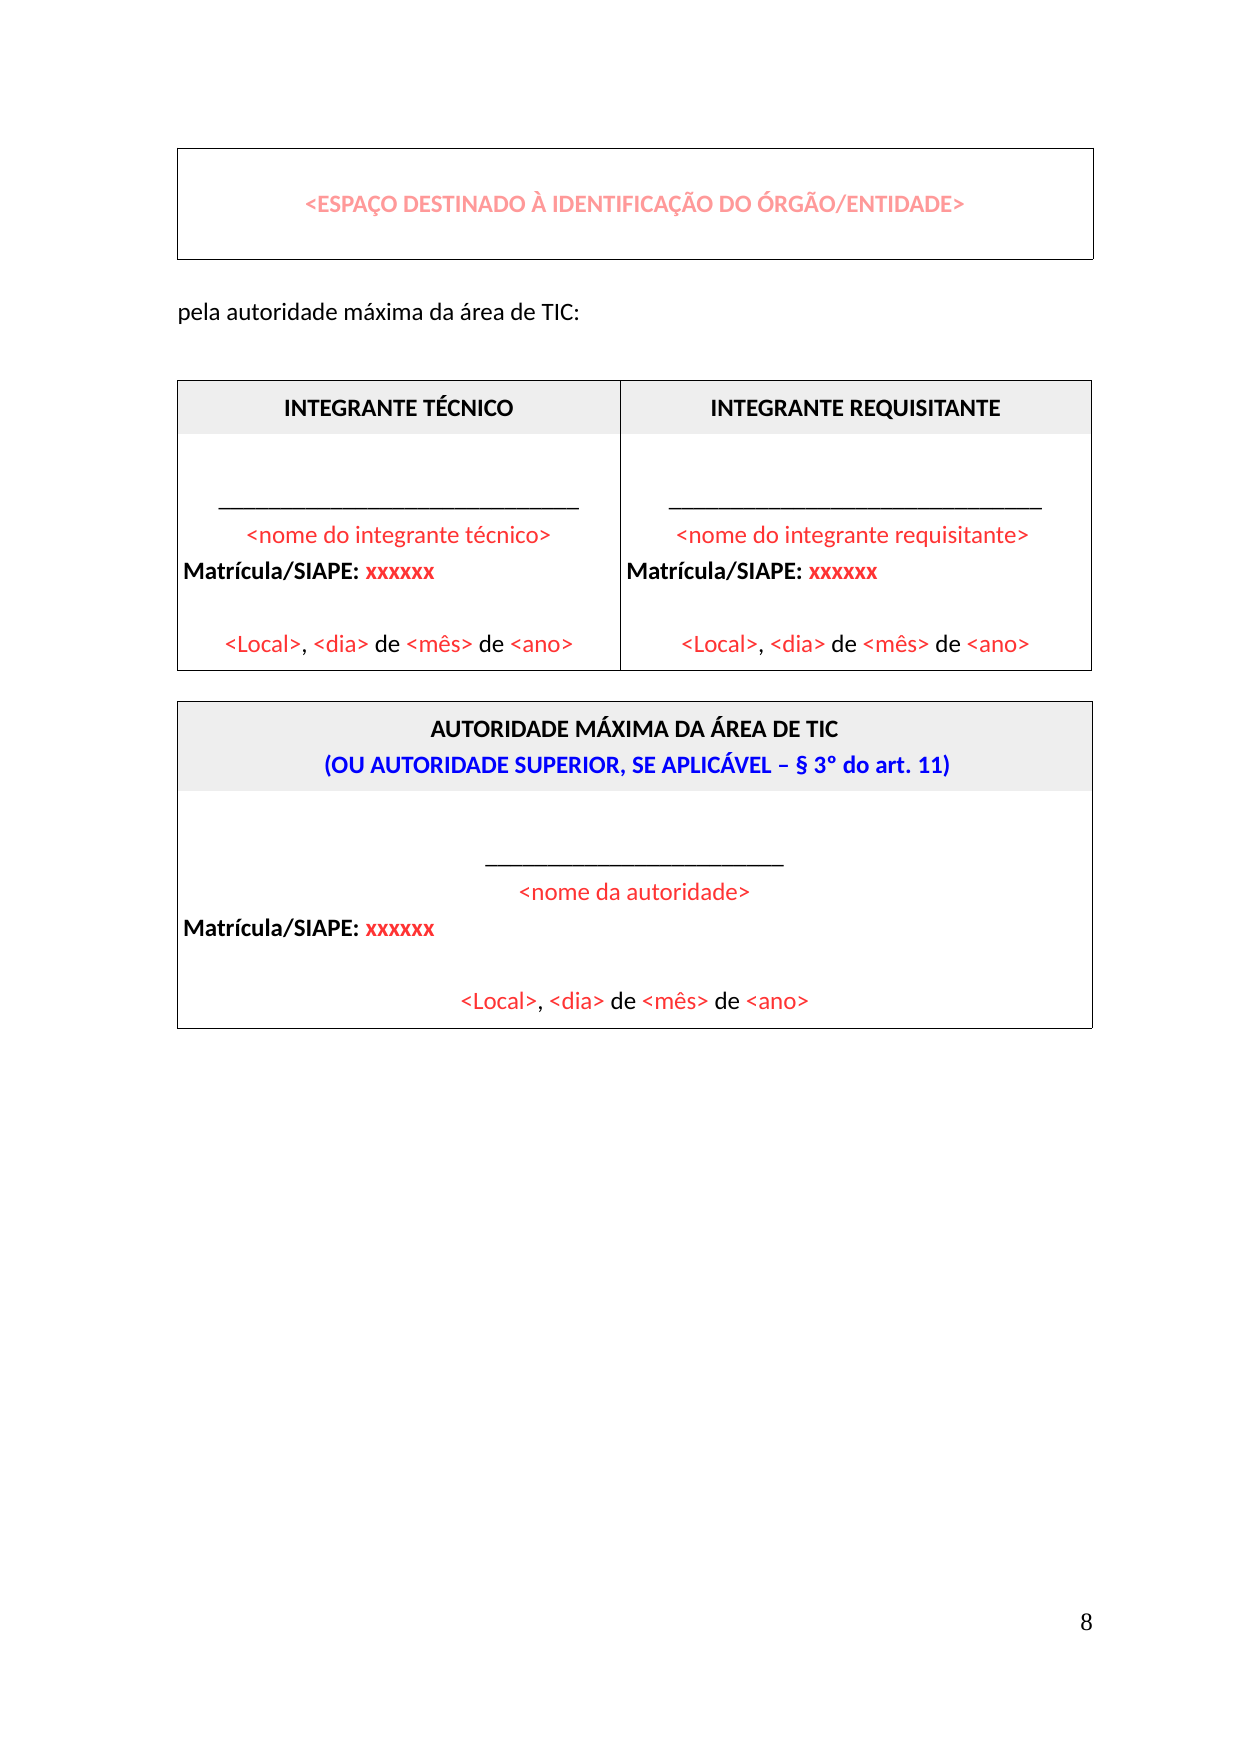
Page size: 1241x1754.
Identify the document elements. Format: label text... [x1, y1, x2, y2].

table_header AUTORIDADE MÁXIMA DA ÁREA DE TIC (OU AUTORIDADE SUPERIOR, SE APLICÁVEL – § 3º do art. 11) [178, 702, 1092, 791]
table_cell ________________________ <nome da autoridade> Matrícula/SIAPE: xxxxxx <Local>, <dia> de <mês> de <ano> [178, 791, 1092, 1028]
table_header INTEGRANTE REQUISITANTE [621, 381, 1091, 434]
table_cell _____________________________ <nome do integrante técnico> Matrícula/SIAPE: xxxxxx <Local>, <dia> de <mês> de <ano> [178, 434, 620, 670]
text pela autoridade máxima da área de TIC: [177, 296, 1093, 327]
table_header INTEGRANTE TÉCNICO [178, 381, 620, 434]
table_cell ______________________________ <nome do integrante requisitante> Matrícula/SIAPE: xxxxxx <Local>, <dia> de <mês> de <ano> [621, 434, 1091, 670]
